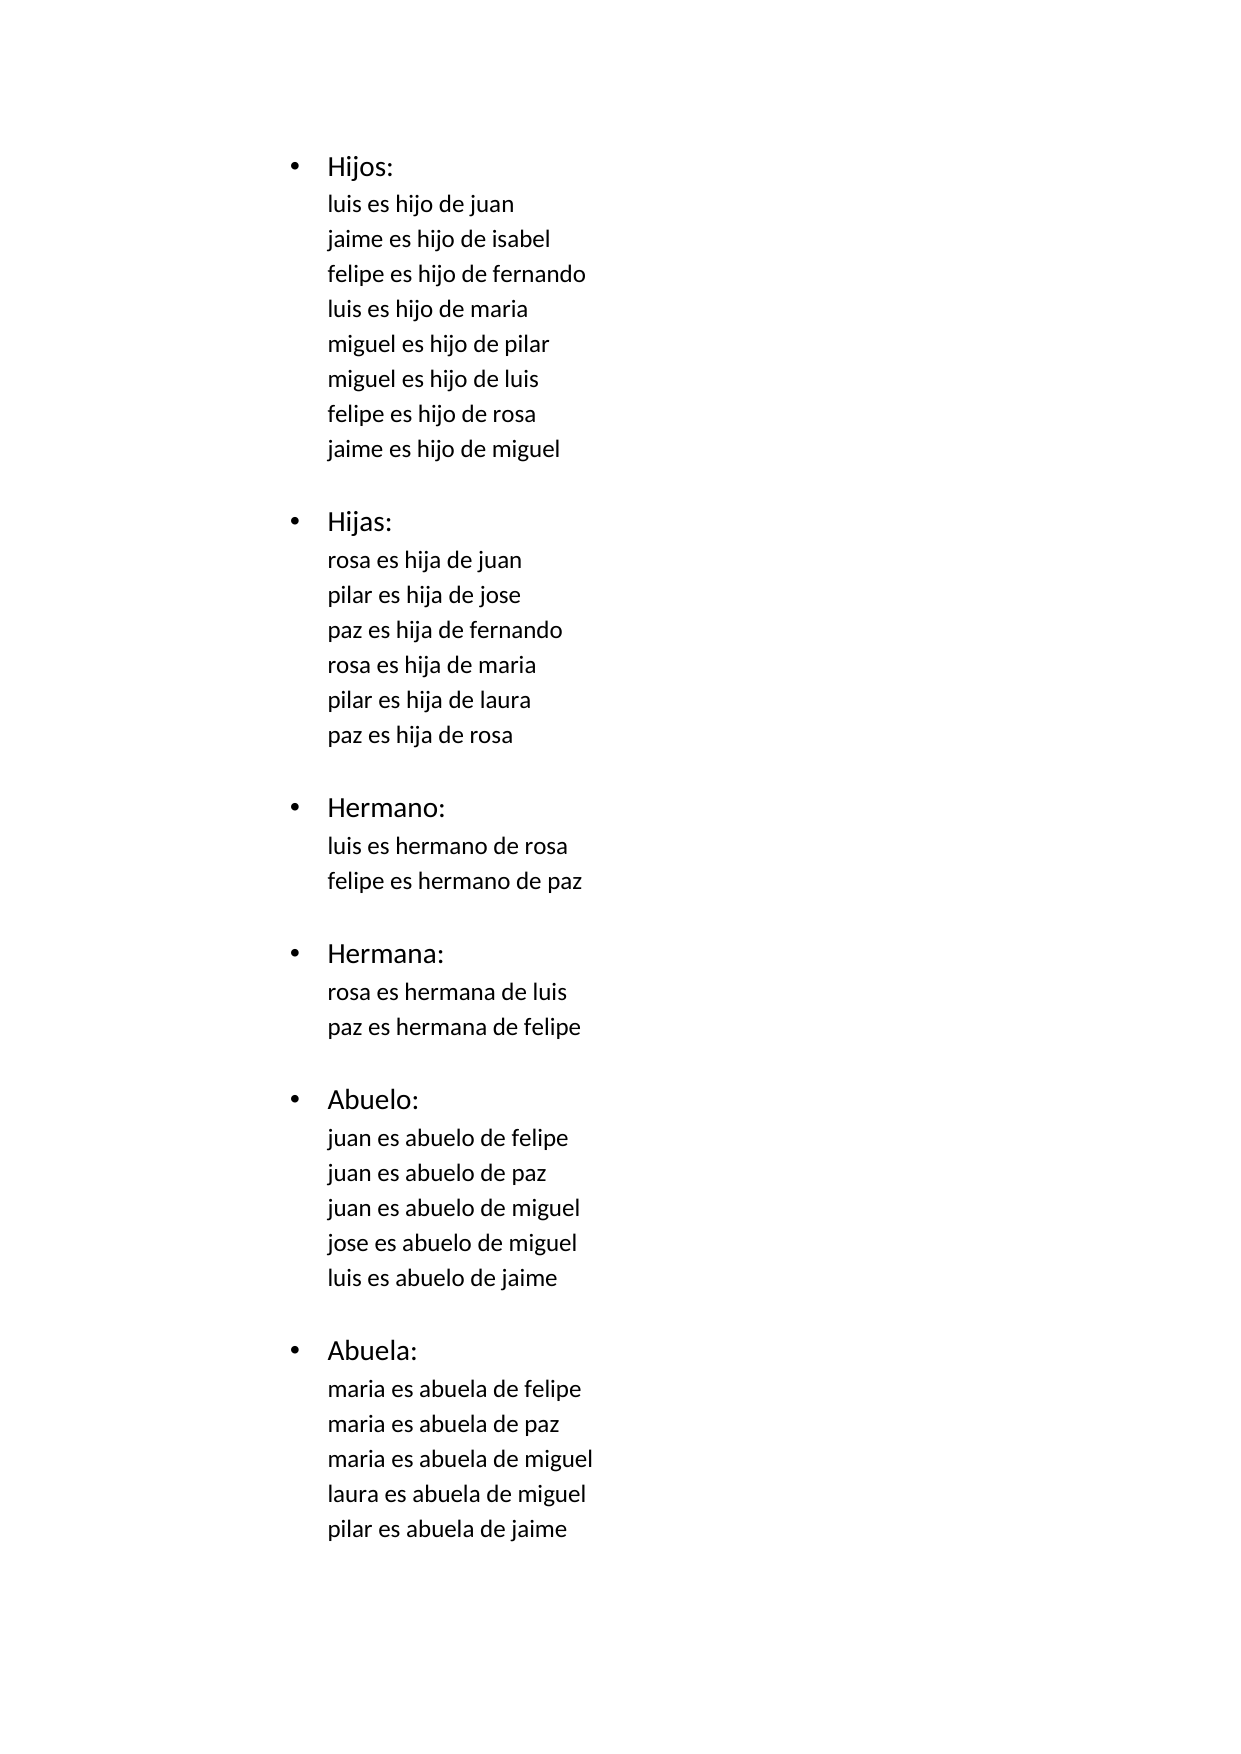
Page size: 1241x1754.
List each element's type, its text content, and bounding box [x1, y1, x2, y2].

list rosa es hermana de luis paz es hermana de felipe [290, 976, 1063, 1042]
list Abuela: [290, 1332, 1063, 1368]
list Hermano: [290, 789, 1063, 825]
list maria es abuela de felipe maria es abuela de paz maria es abuela de miguel laura es abuela de miguel pilar es abuela de jaime [290, 1373, 1063, 1544]
list luis es hermano de rosa felipe es hermano de paz [290, 830, 1063, 896]
list Abuelo: [290, 1081, 1063, 1117]
list Hijos: [290, 148, 1063, 183]
list Hermana: [290, 935, 1063, 971]
list Hijas: [290, 503, 1063, 539]
list rosa es hija de juan pilar es hija de jose paz es hija de fernando rosa es hija de maria pilar es hija de laura paz es hija de rosa [290, 544, 1063, 750]
list luis es hijo de juan jaime es hijo de isabel felipe es hijo de fernando luis es hijo de maria miguel es hijo de pilar miguel es hijo de luis felipe es hijo de rosa jaime es hijo de miguel [290, 188, 1063, 464]
list juan es abuelo de felipe juan es abuelo de paz juan es abuelo de miguel jose es abuelo de miguel luis es abuelo de jaime [290, 1122, 1063, 1293]
